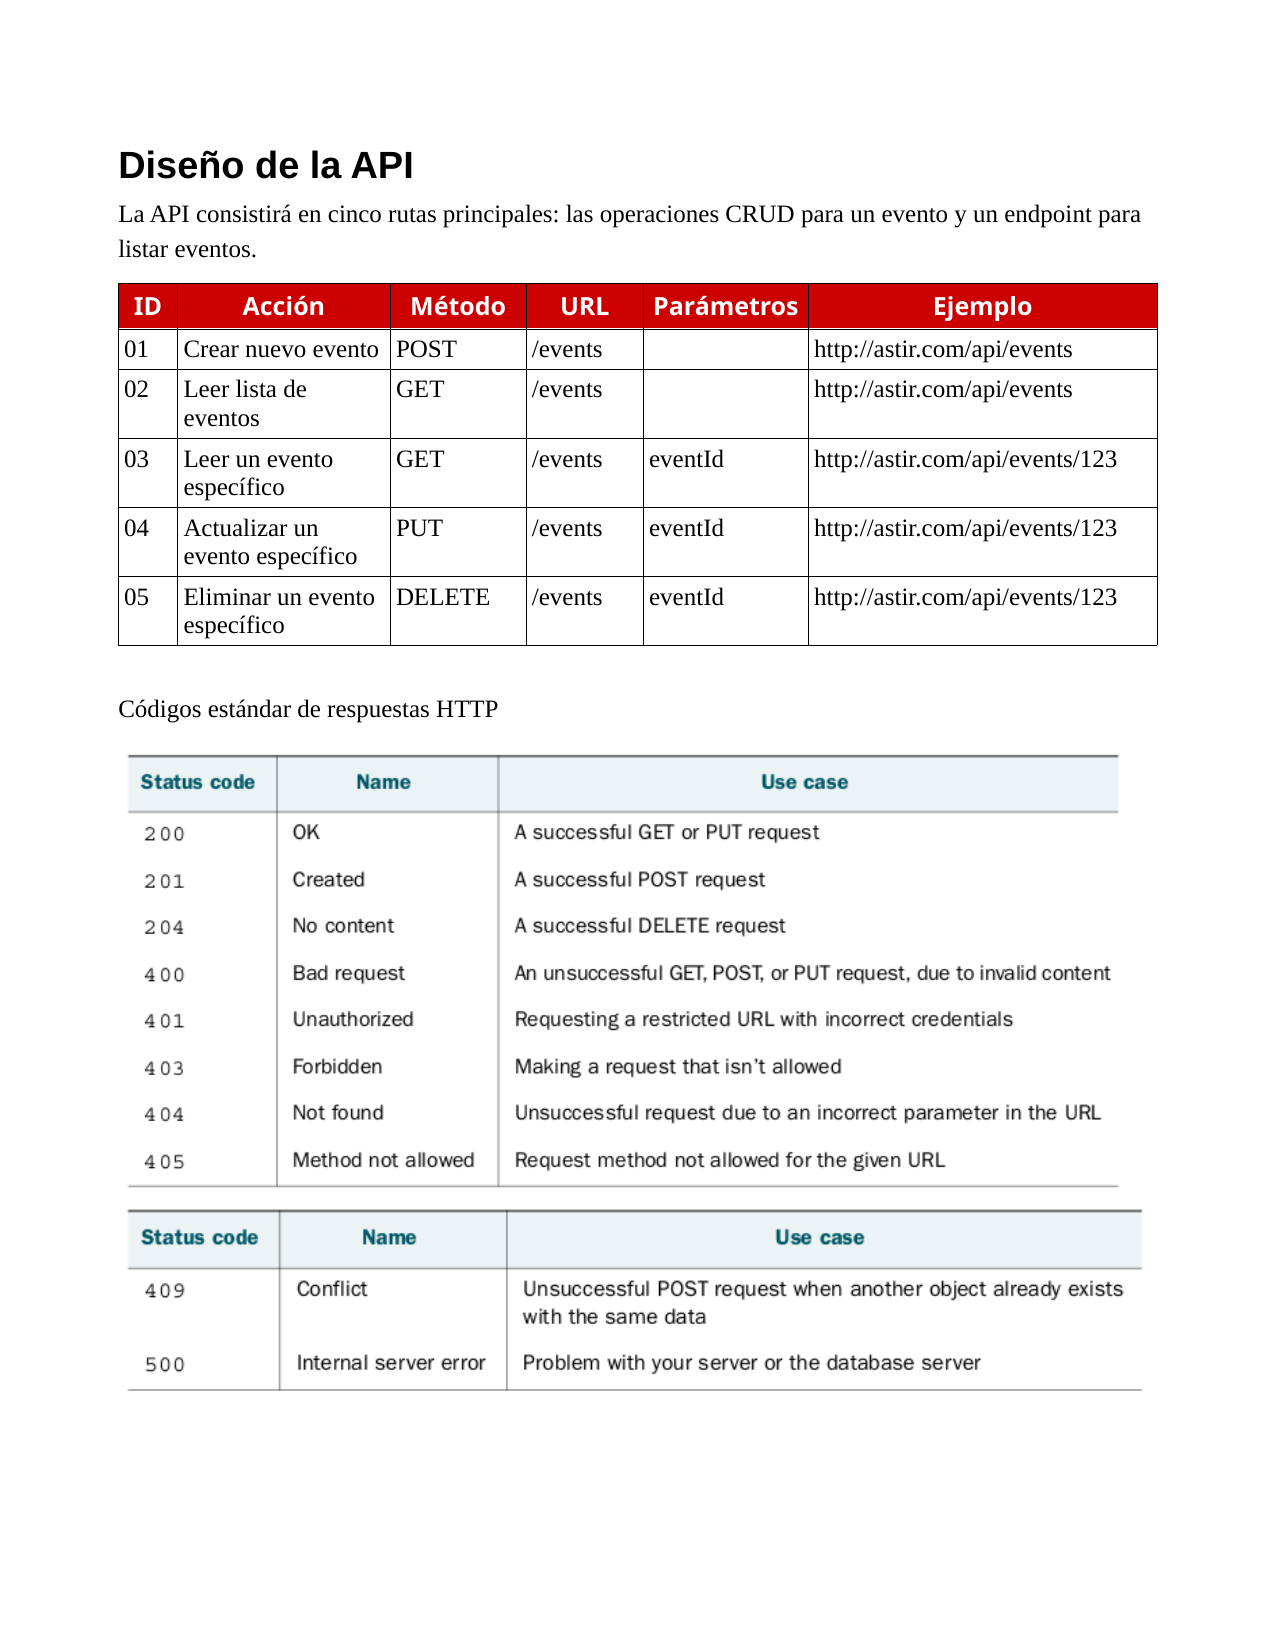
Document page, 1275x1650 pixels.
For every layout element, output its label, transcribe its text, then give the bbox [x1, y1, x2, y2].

table_cell /events [527, 330, 643, 369]
table_cell /events [527, 508, 643, 576]
table_cell PUT [391, 508, 526, 576]
table_cell [644, 330, 808, 369]
table_cell 02 [119, 370, 177, 438]
table_header Parámetros [644, 284, 808, 328]
table_cell 04 [119, 508, 177, 576]
table_cell http://astir.com/api/events [809, 370, 1157, 438]
table_cell eventId [644, 439, 808, 507]
table_cell [644, 370, 808, 438]
table_cell DELETE [391, 577, 526, 645]
table_cell GET [391, 370, 526, 438]
table_header Método [391, 284, 526, 328]
picture [118, 743, 1157, 1402]
table_cell http://astir.com/api/events [809, 330, 1157, 369]
table_cell http://astir.com/api/events/123 [809, 439, 1157, 507]
text La API consistirá en cinco rutas principales: las operaciones CRUD para un evento y un endpoint para listar eventos. [118, 199, 1157, 262]
table_header Ejemplo [809, 284, 1157, 328]
table_header URL [527, 284, 643, 328]
table_cell eventId [644, 508, 808, 576]
table_cell 01 [119, 330, 177, 369]
table_cell Leer lista de eventos [178, 370, 390, 438]
table_cell /events [527, 577, 643, 645]
table_cell 03 [119, 439, 177, 507]
table_cell http://astir.com/api/events/123 [809, 577, 1157, 645]
table_header ID [119, 284, 177, 328]
table_cell Eliminar un evento específico [178, 577, 390, 645]
table_cell Leer un evento específico [178, 439, 390, 507]
table_cell eventId [644, 577, 808, 645]
table_cell 05 [119, 577, 177, 645]
table_cell Crear nuevo evento [178, 330, 390, 369]
table_cell http://astir.com/api/events/123 [809, 508, 1157, 576]
subtitle Diseño de la API [118, 143, 1157, 187]
table_cell /events [527, 439, 643, 507]
table_header Acción [178, 284, 390, 328]
text Códigos estándar de respuestas HTTP [118, 694, 1157, 723]
table_cell Actualizar un evento específico [178, 508, 390, 576]
table_cell POST [391, 330, 526, 369]
table_cell /events [527, 370, 643, 438]
table_cell GET [391, 439, 526, 507]
